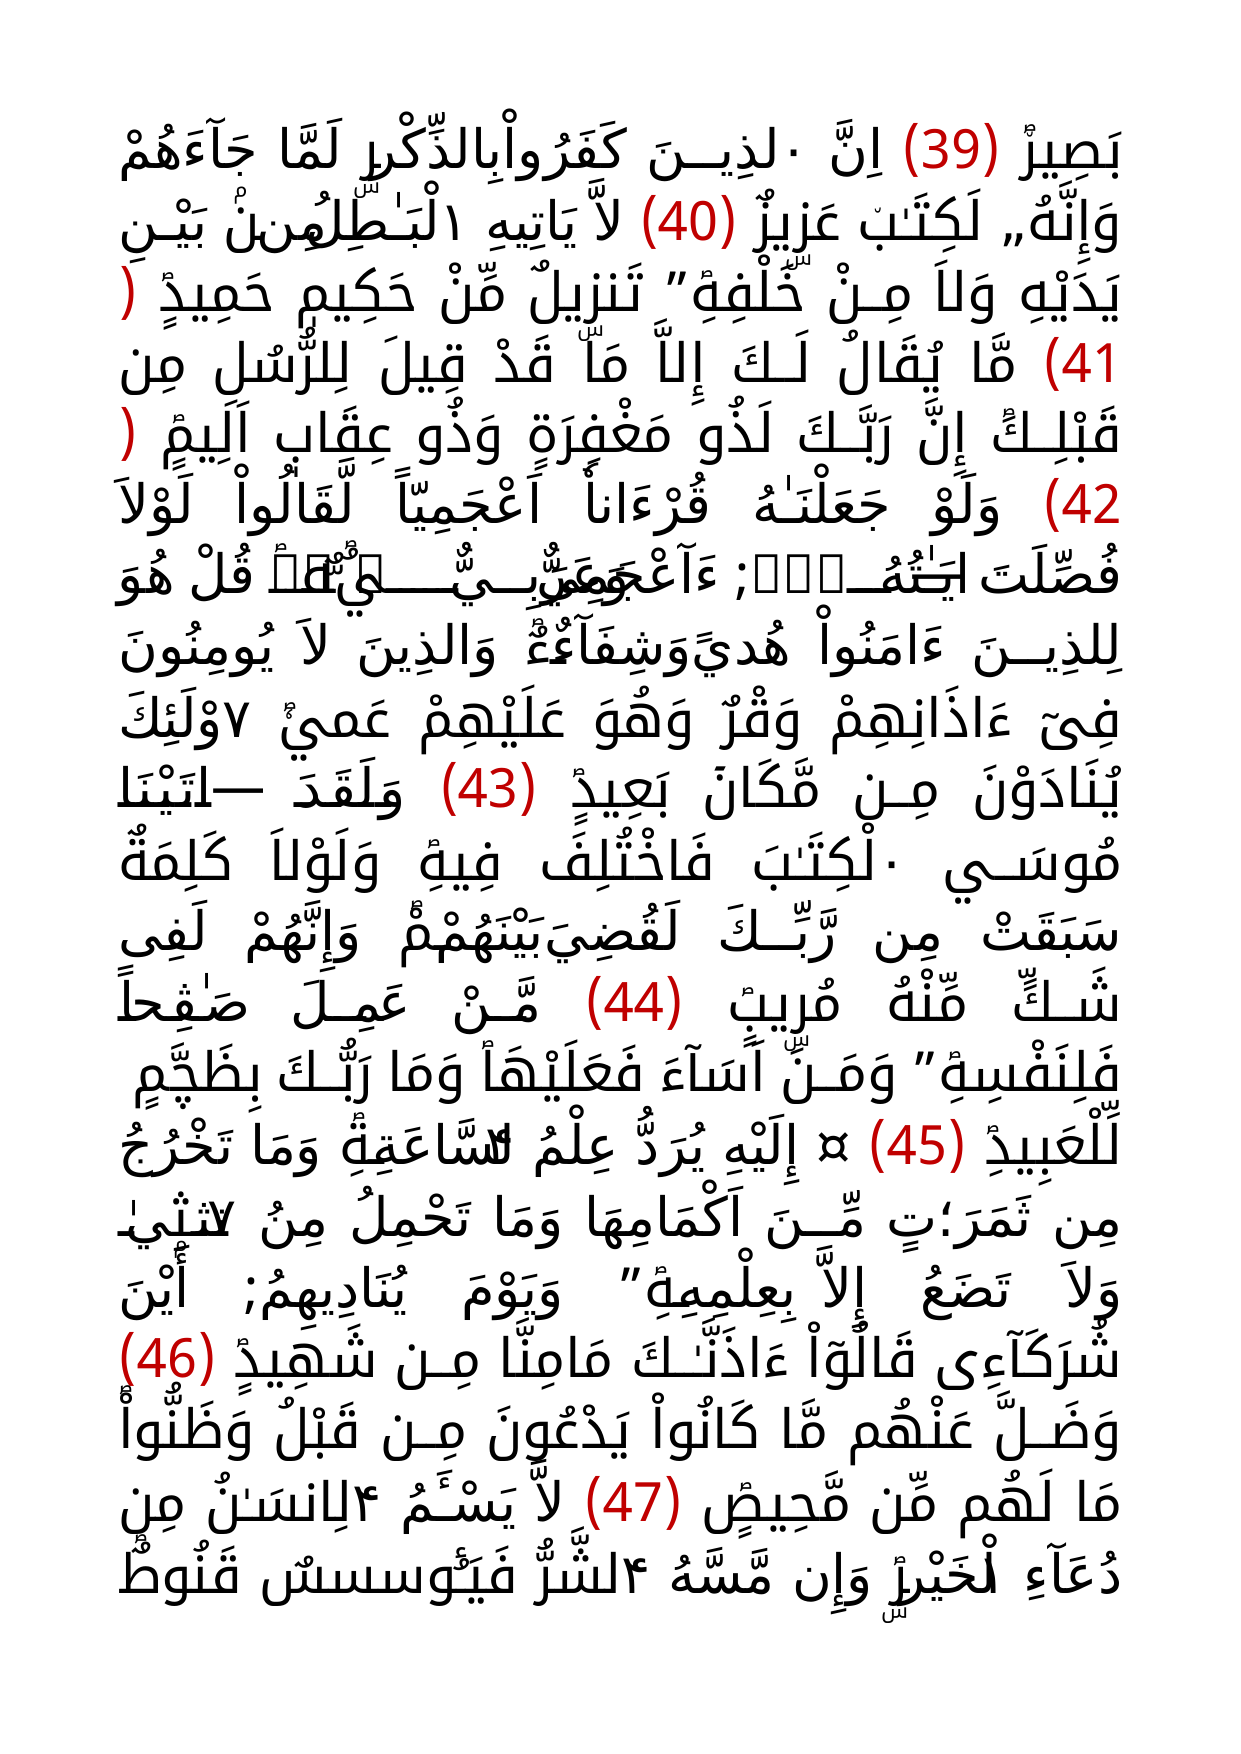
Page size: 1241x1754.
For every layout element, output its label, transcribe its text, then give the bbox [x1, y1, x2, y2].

text بِسْمِ ۱للَّهِ ۱لرَّحْمَـٰنِ ۱لرَّحِيمِ حۭمِٓؐ تَنزۣيلٌ مِّنَ ۰لرَّحْمَـٰنِ ۱لرَّحِيمِ (1) كِتَـٰبٌ فُصِّلَتَ —ايَـٰتُهُ„ قُرْءَاناٗ عَرَبِيّاً لِّقَوْمٍ يَعْلَمُونَ (2) بَشِيراً وَنَذِيراًؐ فَأَعْرَضضضَ أَكْثَرُهُمْ فَهُمْ لاَ يَسْمَعُونَؐ (3) وَقَالُواْ قُلُوبُنَا فِىٓ أَكِنَّةٍ مِّمَّا تَدْعُونَآ إِلَيْهِ وَفِىٓ ءَاذَانِنَا وَقْرٌ وَمِـنۢ بَــيْنِنَا وَبَيْنِــكَ حِجَابٌ فَاعْمَلِ اِنَّنَا عَـٰمِلُونَؐ (4) قُلِ اِنَّمَآ أَنَا بَشَرٌ مِّثْلُكُمْ يُوحۭيٰٓ إِلَيَّ أَنَّمَآ إِچَهُكُمُ; إِچَهٌ وَ؛حِدٌ فَاسْتَقِيمُوٓاْ إِلَيْهِ وَاسْتَغْفِرُوهُؐ وَوَيْلٌ لِّلْمُشْرۣكِينَ (5) ۰لذِيــنَ لاَ يُوتُونَ ۰لزَّكَوٰةَ وَهُم بِالاَخِرَةِ هُمْ كَـٰفِرُونَؐ (6) إِنَّ ۰لذِيــنَ ءَامَنُواْ وَعَمِلُواْ ۴ڤصَّـٰڤِحَـٰتِ لَهُمُ; أَجْر٘ غَيْرُ مَمْنُونٍؐ (7) ¥ قُلَ اَئنَّكُمْ لَتَكْفُرُونَ بِاﻟ﮲ خَلَــقَ ۰لاَرْضَ فِى يَوْمَيْنِ وَتَجْعَلُونَ لَهُ; أَندَاداًؐ ذَ؛لِــكَ رَبُّ ۴لْعَـٰلَمِينَؐ (8) وَجَعَلَ فِيهَا رَوَ؛سِيَ مِن فَوْقِهَا وَبَـٰرَكككَ فِيهَا وَقَدَّرَ فِيهَآ أَقْوَ؛تَهَا فِىٓ أَرْبَعَةِ أَيَّامٍ سَوَآءً لِّلسَّآئِـلِينَؐ (9) ثُمَّ "سْتَوۭيٰٓ إِلَــي ۰لسَّمَآءِ وَهِــيَ دُخَانٌ فَقَالَ لَهَا وَلِلاَرْضِ 'يتِيَا طَوْعاٗ اَوْ كَرْهاًؐ قَالَتَآ أَتَيْنَا طَآئِعِينَؐ (10) فَقَضۭيٰهُــنَّ سَبْعَ سَمَـٰوَاتٍ فِى يَوْمَيْنِ وَأَوْحۭيٰ فِى كُــلّۣ سَمَآءٖ اَمْرَهَاؐ وَزَيَّنَّا ۰لسَّمَآءَ ۰لدُّنْيۭا بِمَصَـٰبِيحَؐ وَحِفْظاًؐ ذَ؛لِــكَ تَقْدِيرُ ۴لْعَزۣيزۣ ۱لْعَلِيمِؐ (11) فَإِنَ اَعْرَضُواْ فَقُــلَ اَنذَرْتُكُمْ صَـٰعِقَةً مِّثْــلَ صَـٰعِقَةِ عَادٍ وَثَمُودَ (12) إِذْ جَآءَتْهُمُ ۴لرُّسُلُ مِنۢ بَيْنِ أَيْدِيهِمْ وَمِــنْ خَلْفِهِمُ; أَلاَّ تَعْبُدُوٓاْ إِلاَّ ۰للَّهَؐ قَالُواْ لَوْ شَآءَ رَبُّنَا لَأَنزَلَ مَلَئِكَةً فَإِنَّا بِمَآ ٱُرْسِلْتُم بِهِ” كَـٰفِرُونَؐ (13) فَأَمَّا عَادٌ فَاسْتَكْبَرُواْ فِى ۱لاَرْضِ بِغَيْرۣ ۱لْحَقِّ وَقَالُواْ مَــنَ اَشَدُّ مِنَّا قُوَّةٗؐ اَوَلَمْ يَرَوَاْ اَنَّ ۰للَّهَ ۰ﻟ﮲ خَلَقَهُمْ هُوَ أَشَدُّ مِنْهُمْ قُوَّةًؐ وَكَانُواْ بِـَٔايَـٰتِنَا يَجْحَدُونَؐ (14) فَأَرْسَلْنَا عَلَيْهِمْ رۣيحاً صَرْصَراً فِىٓ أَيَّامٍ نَّحْسَاتٍ لِّنُذِيقَهُمْ عَذَابَ ۰لْخِزْيِ فِى ۱لْحَيَوٰةِ ۱لدُّنْيۭاؐ وَلَعَذَابُ ۴لاَخِرَةِ أَخْزۭيٰ وَهُمْ لاَ يُنصَرُونَؐ (15) ® وَأَمَّا ثَمُودُ فَهَدَيْنَـٰهُمْ فَاسْتَحَبُّواْ ۴لْعَمۭــيٰ عَلَــي ۰لْهُدۭيٰ فَأَخَذَتْهُمْ صَـٰعِقَةُ ۴لْعَذَابِ ۱لْهُونِ بِمَا كَانُواْ يَكْسِبُونَؐ (16) وَنَجَّيْنَا ۰لذِيــنَ ءَامَنُواْ وَكَانُواْ يَتَّقُونَؐ (17) وَيَوْمَ نَحْشُرُ أَعْدَآءَ ۰للَّهِ إِلَي ۰لنّۭارۣ فَهُمْ يُوزَعُونَؐ (18) حَتَّيٰٓ إِذَا مَا جَآءُوهَا شَهِدَ عَلَيْهِمْ سَمْعُهُمْ وَأَبْصَـٰرُهُمْ وَجُلُودُهُم بِمَا كَانُواْ يَعْمَلُونَؐ (19) وَقَالُواْ لِجُلُودِهِمْ لِمَ شَهِدتُّمْ عَلَيْنَاؐ قَالُوٓاْ أَنطَقَنَا ۰للَّهُ ۴ﻟـذِىٓ أَنطَــقَ كُلَّ شَيْءٍؐ وَهُوَ خَلَقَكُمُ; أَوَّلَ مَرَّةٍ وَإِلَيْهِ تُرْجَعُونَؐ (20) وَمَا كُنتُمْ تَسْتَتِرُونَ أَنْ يَّشْهَدَ عَلَيْكُمْ سَمْعُكُمْ وَلآَ أَبْصَـٰرُكُمْ وَلاَ جُلُودُكُمْؐ وَچَكِن ظَنَنتُمُ; أَنَّ ۰للَّهَ لاَ يَعْلَمُ كَثِيراً مِّمَّا تَعْمَلُونَؐ (21) وَذَ؛لِكُمْ ظَنُّكُمُ ۴ﻟ﮲ ظَنَنتُم بِرَبِّكُمُ; أَرْدۭيٰكُمْ فَأَصْبَحْتُم مِّــنَ ۰لْخَـٰسِرۣينَؐ (22) فَإِنْ يَّصْبِرُواْ فَالنَّارُ مَثْويً لَّهُمْؐ وَإِنْ يَّسْتَعْتِبُواْ فَمَا هُم مِّــنَ ۰لْمُعْتَبِينَؐ (23) © وَقَيَّضْنَا لَهُمْ قُرَنَآءَ فَزَيَّنُواْ لَهُم مَّا بَيْنَ أَيْدِيهِمْ وَمَا خَلْفَهُمْؐ وَحَقَّ عَلَيْهِمُ ۴لْقَوْلُ فِىٓ ٱُمَمٍ قَدْ خَلَتْ مِــن قَـبْلِهِم مِّنَ ۰لْجِنِّ وَالِانسِؐ إِنَّهُمْ كَانُواْ خَـٰسِرۣينَؐ (24) وَقَالَ ۰لذِيــنَ كَفَرُواْ لاَ تَسْمَعُواْ لِهَـٰذَا ۰لْقُرْءَانِ وَالْغَوْاْ فِيهِ لَعَلَّكُمْ تَغْلِبُونَؐ (25) فَلَنُذِيقَنَّ ۰لذِيــنَ كَفَرُواْ عَذَاباً شَدِيداً وَلَنَجْزۣيَنَّهُمُ; أَسْوَأَ ۰ﻟ﮲ كَانُواْ يَعْمَلُونَؐ (26) ذَ؛لِــكَ جَزَآءُ اَ۬عْدَآءِ ۱للَّهِ ۱لنَّارُؐ لَهُمْ فِيهَا دَارُ ۴لْخُلْدِؐ جَزَآءَۢ بِمَا كَانُواْ بِـَٔايَـٰتِنَا يَجْحَدُونَؐ (27) وَقَالَ ۰لذِينَ كَفَرُواْ رَبَّنَآ أَرۣنَا ۰لذَيْــنۣ أَضَچَّـنَا مِــنَ ۰لْجِنِّ وَالِانسِ نَجْعَلْهُمَا تَحْتَ أَقْدَامِنَا لِيَكُونَا مِــنَ ۰لاَسْفَلِينَؐ (28) إِنَّ ۰لذِيــنَ قَالُواْ رَبُّنَا ۰للَّهُ ثُمَّ "سْتَقَـٰمُواْ تَتَنَزَّلُ عَلَيْهِمُ ۴لْمَلَئِكَةُ أَلاَّ تَخَافُواْ وَلاَ تَحْزَنُواْ وَأَبْشِرُواْ بِالْجَنَّةِ ۱لتِى كُنتُمْ تُوعَدُونَؐ (29) نَحْنُ أَوْلِيَآؤُكُمْ فِى ۱لْحَيَوٰةِ ۱لدُّنْيۭا وَفِى ۱لاَخِرَةِؐ وَلَكُمْ فِيهَا مَا تَشْتَهِىٓ أَنفُسُكُمْ وَلَكُمْ فِيهَا مَا تَدَّعُونَ (30) نُزُلًا مِّنْ غَفُورٍ رَّحِيمٍؐ (31) وَمَــنَ اَحْسَنُ قَوْلًا مِّمَّــن دَعَآ إِلَــي ۰للَّهِ وَعَمِلَ صَـٰڤِحاً وَقَالَ إِنَّنِى مِــنَ ۰لْمُسْلِمِينَؐ (32) وَلاَ تَسْتَوۣى ۱لْحَسَنَةُ وَلاَ ۰لسَّيِّيؕةُؐ èدْفَعْ بِالتِى هِــيَ أَحْسَنُ فَـإِذَا ۰ﻟ﮲ بَيْنَــكَ وَبَيْنَهُ„ عَدَ؛وَةٌ كَأَنَّهُ„ وَلِــيّﹲ حَمِيمٌؐ (33) وَمَا يُلَقّۭيٰهَآ إِلاَّ ۰لذِينَ صَبَرُواْؐ وَمَا يُلَقّۭيٰهَآ إِلاَّ ذُو حَظّٖ عَظِيمٍؐ (34) وَإِمَّا يَنزَغَنَّــكَ مِــنَ ۰لشَّيْطَـٰنِ نَزْغٌ فَاسْتَعِذْ بِاللَّهِؐ إِنَّهُ„ هُوَ ۰لسَّمِيعُ ۴لْعَلِيمُؐ (35) وَمِــنَ —ايَـٰتِهِ ۱ليْلُ وَالنَّهَارُ وَالشَّمْسُ وَالْقَمَرُؐ لاَ تَسْجُدُواْ لِلشَّمْسِ وَلاَ لِلْقَمَرۣؐ وَاسْجُدُواْ لِلهِ ۱ﻟ﮲ خَلَقَهُنَّ إِن كُنتُمُ; إِيَّاهُ تَعْبُدُونَؐ ¦ (36) ® فَإِنِ 'سْتَكْبَرُواْ فَالذِينَ عِندَ رَبِّكَ يُسَبِّحُونَ لَهُ„ بِاليْلِ وَالنَّهۭارۣ وَهُمْ لاَ يَسْـَٔمُونَؐ (37) وَمِــنَ —ايَــٰتِهِ“ أَنَّــكَ تَرَي ۰لاَرْضضضَ خَـٰشِعَةً فَإِذَآ أَنزَلْنَا عَلَيْهَا ۰لْمَآءَ "هْتَزَّتْ وَرَبَتِؐ اِنَّ ۰ﻟـذِىٓ أَحْيۭاهَا ڤَمُحْــىِ ۱لْمَوْتۭيٰٓؐ إِنَّهُ„ عَلَــيٰ كُــلّۣ شَيْءٍ قَدِير٘ؐ (38) اِنَّ ۰لذِيــنَ يُڤْحِدُونَ فِىٓ ءَايَـٰتِنَا لاَ يَخْفَوْنَ عَلَيْنَآؐ أَفَمَنْ يُّلْقۭيٰ فِى ۱لنّۭارۣ خَيْر٘ اَم مَّنْ يَّاتِىٓ ءَامِناً يَوْمَ ۰لْقِيَـٰمَةِؐ 'عْمَلُواْ مَا شِيؔتُمُؐ; إِنَّهُ„ بِمَا تَعْمَلُونَ بَصِير٘ؐ (39) اِنَّ ۰لذِيــنَ كَفَرُواْ بِالذِّكْرۣ لَمَّا جَآءَهُمْ وَإِنَّهُ„ لَكِتَـٰب٘ عَزۣيزٌ (40) لاَّ يَاتِيهِ ۱لْبَـٰطِلُ مِنۢ بَيْـنِ يَدَيْهِ وَلاَ مِــنْ خَلْفِهِؐ” تَنزۣيلٌ مِّنْ حَكِيمٖ حَمِيدٍؐ (41) مَّا يُقَالُ لَــكَ إِلاَّ مَا قَدْ قِيلَ لِلرُّسُلِ مِن قَبْلِــكَؐ إِنَّ رَبَّــكَ لَذُو مَغْفِرَةٍ وَذُو عِقَابٖ اَلِيمٍؐ (42) وَلَوْ جَعَلْنَـٰهُ قُرْءَاناٗ اَعْجَمِيّاً لَّقَالُواْ لَوْلاَ فُصِّلَتَ —ايَـٰتُهُؐ; ءَآعْجَمِيٌّ وَعَرَبِــيٌّؐ قُلْ هُوَ لِلذِيــنَ ءَامَنُواْ هُديً وَشِفَآءٌؐ وَالذِينَ لاَ يُومِنُونَ فِىٓ ءَاذَانِهِمْ وَقْرٌ وَهُوَ عَلَيْهِمْ عَميٗؐ ۷وْلَئِكَ يُنَادَوْنَ مِــن مَّكَانٙ بَعِيدٍؐ (43) وَلَقَدَ —اتَيْنَا مُوسَــي ۰لْكِتَـٰبَ فَاخْتُلِفَ فِيهِؐ وَلَوْلاَ كَلِمَةٌ سَبَقَتْ مِن رَّبِّــكَ لَقُضِيَ بَيْنَهُمْؐ وَإِنَّهُمْ لَفِى شَــكٍّ مِّنْهُ مُرۣيبٍؐ (44) مَّــنْ عَمِــلَ صَـٰڤِحاً فَلِنَفْسِهِؐ” وَمَــنَ اَسَآءَ فَعَلَيْهَاؐ وَمَا رَبُّــكَ بِظَچَّمٍ لِّلْعَبِيدِؐ (45) ¤ إِلَيْهِ يُرَدُّ عِلْمُ ۴لسَّاعَةِؐ وَمَا تَخْرُجُ مِن ثَمَرَ؛تٍ مِّــنَ اَكْمَامِهَا وَمَا تَحْمِلُ مِنُ ۷نثۭيٰ وَلاَ تَضَعُ إِلاَّ بِعِلْمِهِؐ” وَيَوْمَ يُنَادِيهِمُ; أَيْنَ شُرَكَآءِى قَالُوٓاْ ءَاذَنَّـٰــكَ مَامِنَّا مِــن شَهِيدٍؐ (46) وَضَــلَّ عَنْهُم مَّا كَانُواْ يَدْعُونَ مِــن قَبْلُ وَظَنُّواْؐ مَا لَهُم مِّن مَّحِيصٍؐ (47) لاَّ يَسْـَٔمُ ۴لِانسَـٰنُ مِن دُعَآءِ ۱لْخَيْرۣؐ وَإِن مَّسَّهُ ۴لشَّرُّ فَيَـُٔوسسسٌ قَنُوطٌؐ (48) وَلَـئِــنَ اَذَقْنَـٰهُ رَحْمَةً مِّنَّا مِـنۢ بَعْدِ ضَرَّآءَ مَسَّتْهُ لَيَقُولَنَّ هَـٰذَا لِى وَمَآ أَظُــنُّ ۴لسَّاعَةَ قَآئِمَةً وَلَئِن رُّجِعْتُ إِلَيٰ رَبِّيَ إِنَّ لِى عِندَهُ„ ڤَڤْحُسْنۭـيٰؐ فَلَنُنَبِّيؕــنَّ ۰لذِيــنَ كَفَرُواْ بِمَا عَمِلُواْ وَلَنُذِيقَنَّهُم مِّــنْ عَذَابٖ غَلِيظٍؐ (49) وَإِذَآ أَنْعَمْنَا عَلَي ۰لِانسَـٰــنۣ أَعْرَضَ وَنَـۭٔا بِجَانِبِهِؐ” وَإِذَا مَسَّهُ ۴لشَّرُّ فَذُو دُعَآءٖ عَرۣيضٍؐ (50) قُلَ اَرَ×يْتُمُ; إِن كَانَ مِنْ عِندِ ۱للَّهِ ثُمَّ كَفَرْتُم بِهِ” مَــنَ اَضَـلُّ مِمَّنْ هُوَ فِى شِقَاقٙ بَعِيدٍؐ (51) سَنُرۣيهِمُ; ءَايَـٰتِنَا فِى ۱لاَفَاقِ وَفِىٓ أَنفُسِهِمْ حَتَّـيٰ يَتَبَيَّــنَ لَهُمُ; أَنَّهُ ۴لْحَقُّؐ أَوَلَمْ يَكْفِ بِرَبِّكَ أَنَّهُ„ عَلَــيٰ كُـلِّ شَيْءٍ شَهِيد٘ؐ (52) اَلٓاَ إِنَّهُمْ فِى مِرْيَةٍ مِّن لِّقَآءِ رَبِّهِمُؐ; أَلآَ إِنَّهُ„ بِكُـلِّ شَيْءٍ مُّحِيط٘ (53) [118, 118, 1122, 1615]
